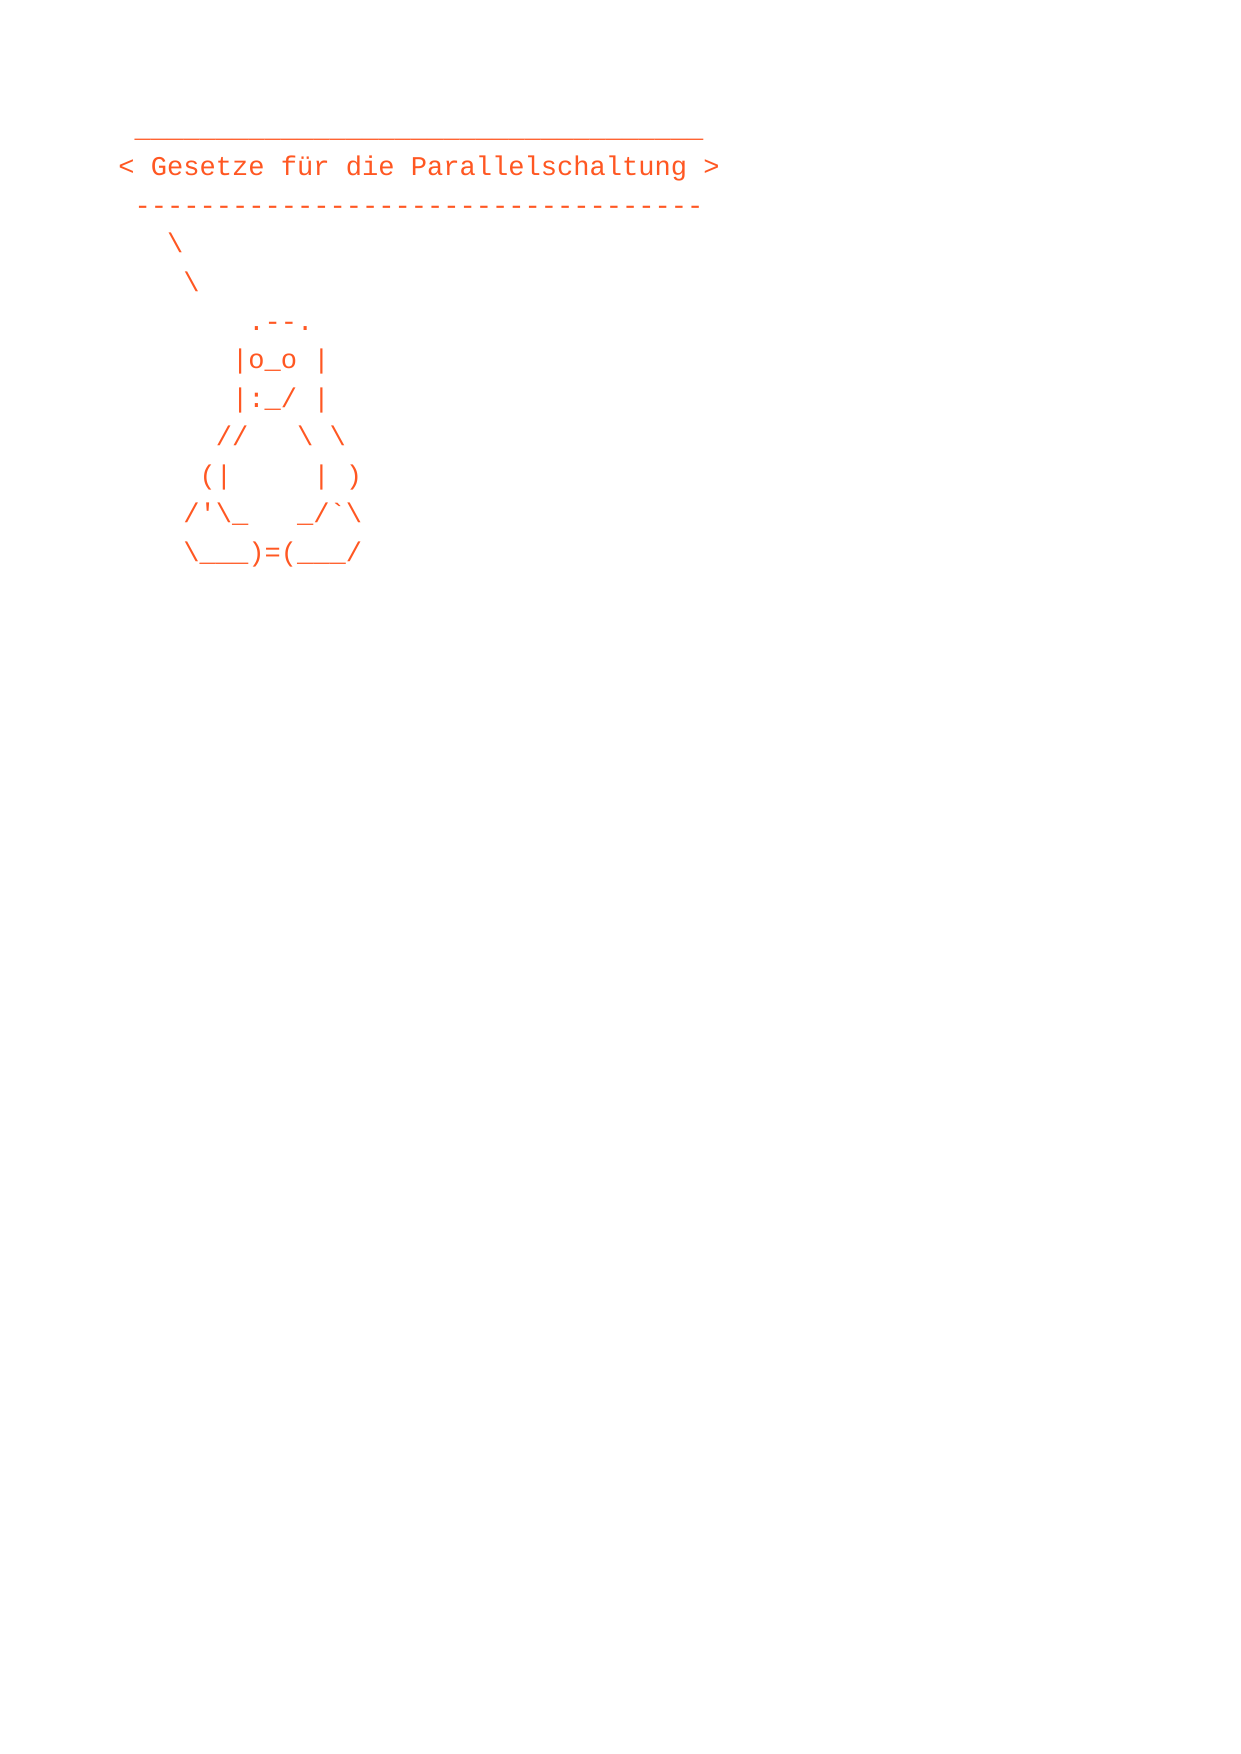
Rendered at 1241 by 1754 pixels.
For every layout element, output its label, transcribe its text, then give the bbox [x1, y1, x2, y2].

text |:_/ | [322, 388, 1122, 412]
text |o_o | [241, 349, 320, 373]
text < Gesetze für die Parallelschaltung > [118, 157, 1122, 181]
text (| | ) [353, 465, 1122, 489]
text ___________________________________ [118, 118, 1122, 142]
text |:_/ | [118, 388, 239, 412]
text \___)=(___/ [256, 542, 288, 566]
text |:_/ | [241, 388, 320, 412]
text // \ \ [118, 426, 1122, 450]
text \ [118, 272, 1122, 296]
text (| | ) [224, 465, 320, 489]
text |o_o | [322, 349, 1122, 373]
text \ [118, 234, 1122, 258]
text ----------------------------------- [118, 195, 1122, 219]
text |o_o | [118, 349, 239, 373]
text (| | ) [118, 465, 207, 489]
text (| | ) [322, 465, 354, 489]
text /'\_ _/`\ [118, 503, 1122, 527]
text \___)=(___/ [287, 542, 1122, 566]
text \___)=(___/ [118, 542, 257, 566]
text (| | ) [206, 465, 222, 489]
text .--. [118, 311, 1122, 335]
